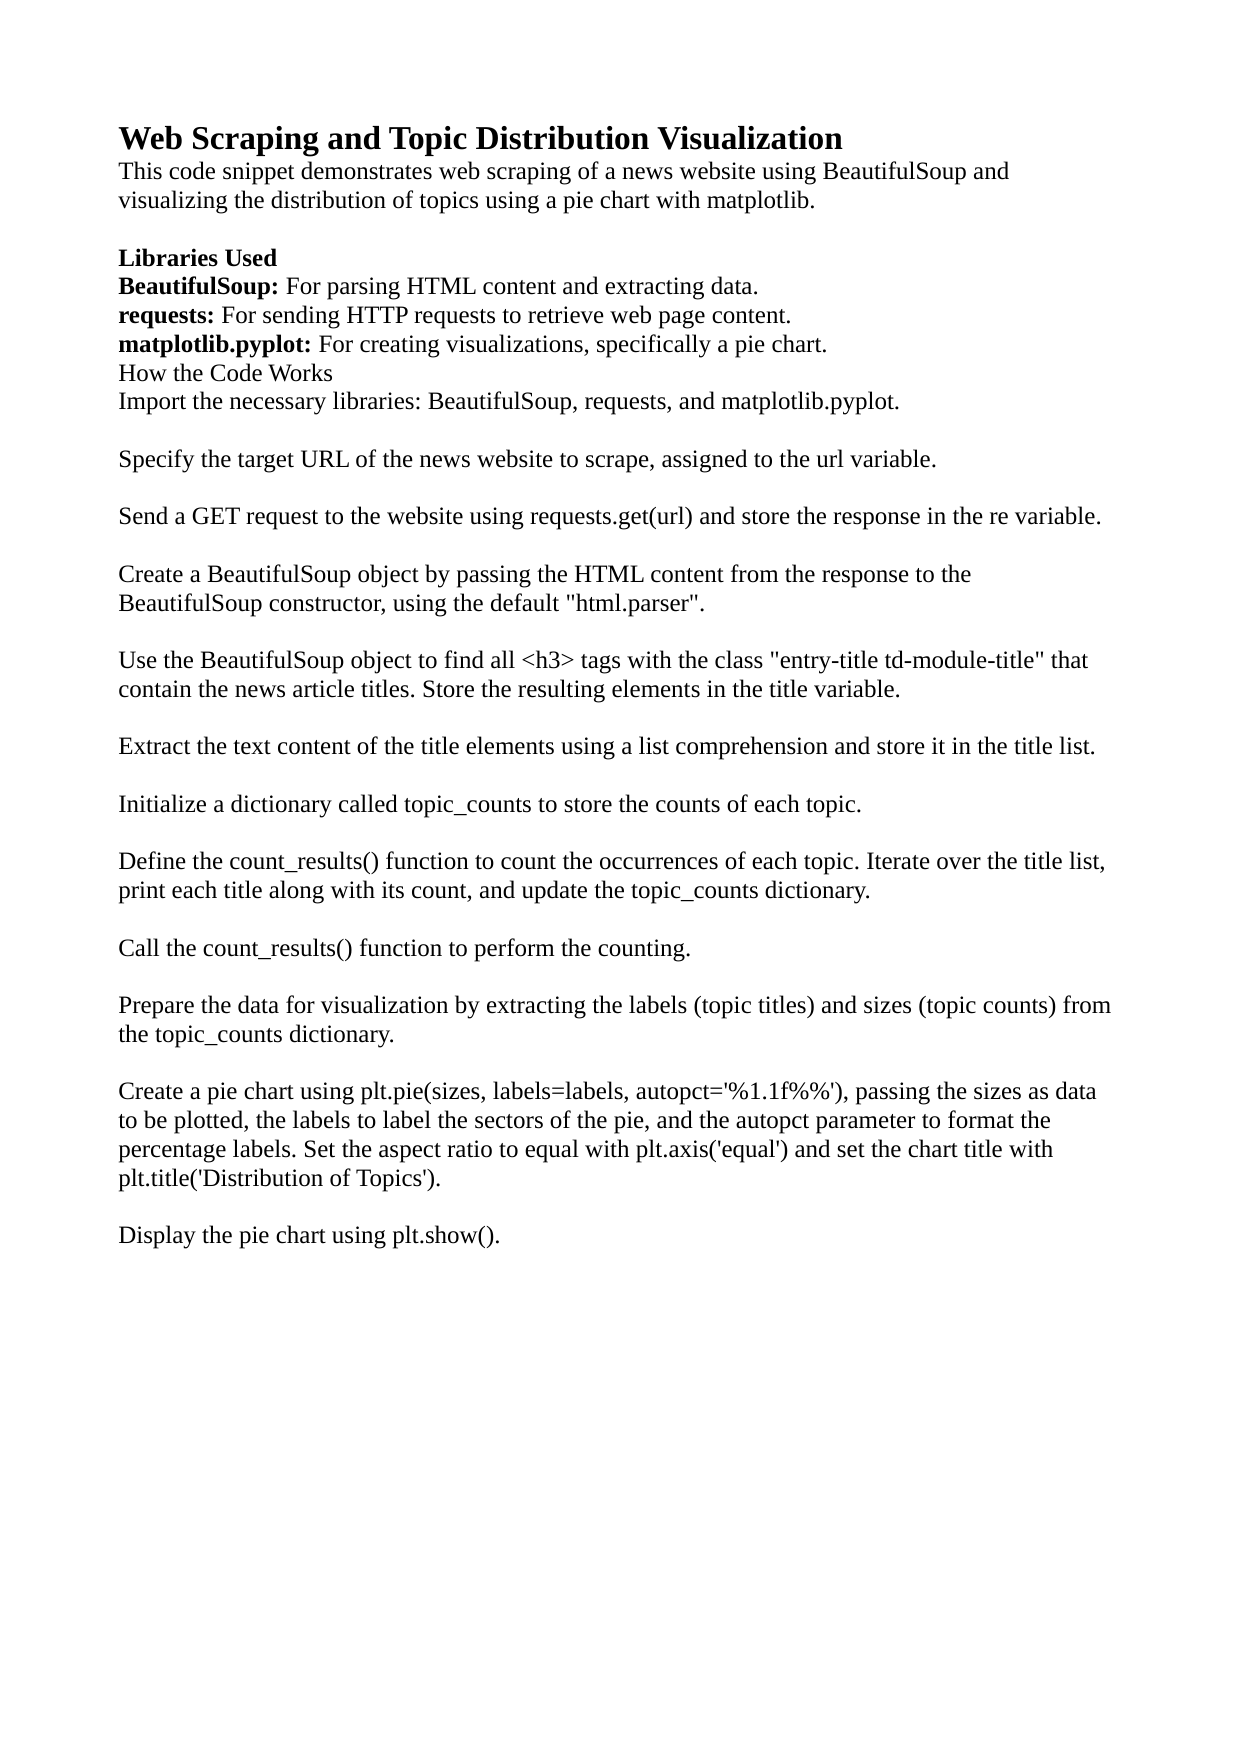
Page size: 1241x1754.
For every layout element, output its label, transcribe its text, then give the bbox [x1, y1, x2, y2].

text Extract the text content of the title elements using a list comprehension and store it in the title list. [118, 731, 1122, 760]
text Use the BeautifulSoup object to find all <h3> tags with the class "entry-title td-module-title" that contain the news article titles. Store the resulting elements in the title variable. [118, 645, 1122, 703]
text Specify the target URL of the news website to scrape, assigned to the url variable. [118, 444, 1122, 473]
text Import the necessary libraries: BeautifulSoup, requests, and matplotlib.pyplot. [118, 386, 1122, 415]
text Define the count_results() function to count the occurrences of each topic. Iterate over the title list, print each title along with its count, and update the topic_counts dictionary. [118, 846, 1122, 904]
text Call the count_results() function to perform the counting. [118, 933, 1122, 961]
text Prepare the data for visualization by extracting the labels (topic titles) and sizes (topic counts) from the topic_counts dictionary. [118, 990, 1122, 1048]
text This code snippet demonstrates web scraping of a news website using BeautifulSoup and visualizing the distribution of topics using a pie chart with matplotlib. [118, 156, 1122, 214]
text Create a BeautifulSoup object by passing the HTML content from the response to the BeautifulSoup constructor, using the default "html.parser". [118, 559, 1122, 616]
text Initialize a dictionary called topic_counts to store the counts of each topic. [118, 789, 1122, 818]
text Display the pie chart using plt.show(). [118, 1220, 1122, 1249]
text Create a pie chart using plt.pie(sizes, labels=labels, autopct='%1.1f%%'), passing the sizes as data to be plotted, the labels to label the sectors of the pie, and the autopct parameter to format the percentage labels. Set the aspect ratio to equal with plt.axis('equal') and set the chart title with plt.title('Distribution of Topics'). [118, 1076, 1122, 1191]
text requests: For sending HTTP requests to retrieve web page content. [118, 300, 1122, 329]
text Send a GET request to the website using requests.get(url) and store the response in the re variable. [118, 501, 1122, 530]
text BeautifulSoup: For parsing HTML content and extracting data. [118, 271, 1122, 300]
text Libraries Used [118, 243, 1122, 271]
text Web Scraping and Topic Distribution Visualization [118, 118, 1122, 156]
text matplotlib.pyplot: For creating visualizations, specifically a pie chart. [118, 329, 1122, 358]
text How the Code Works [118, 358, 1122, 386]
